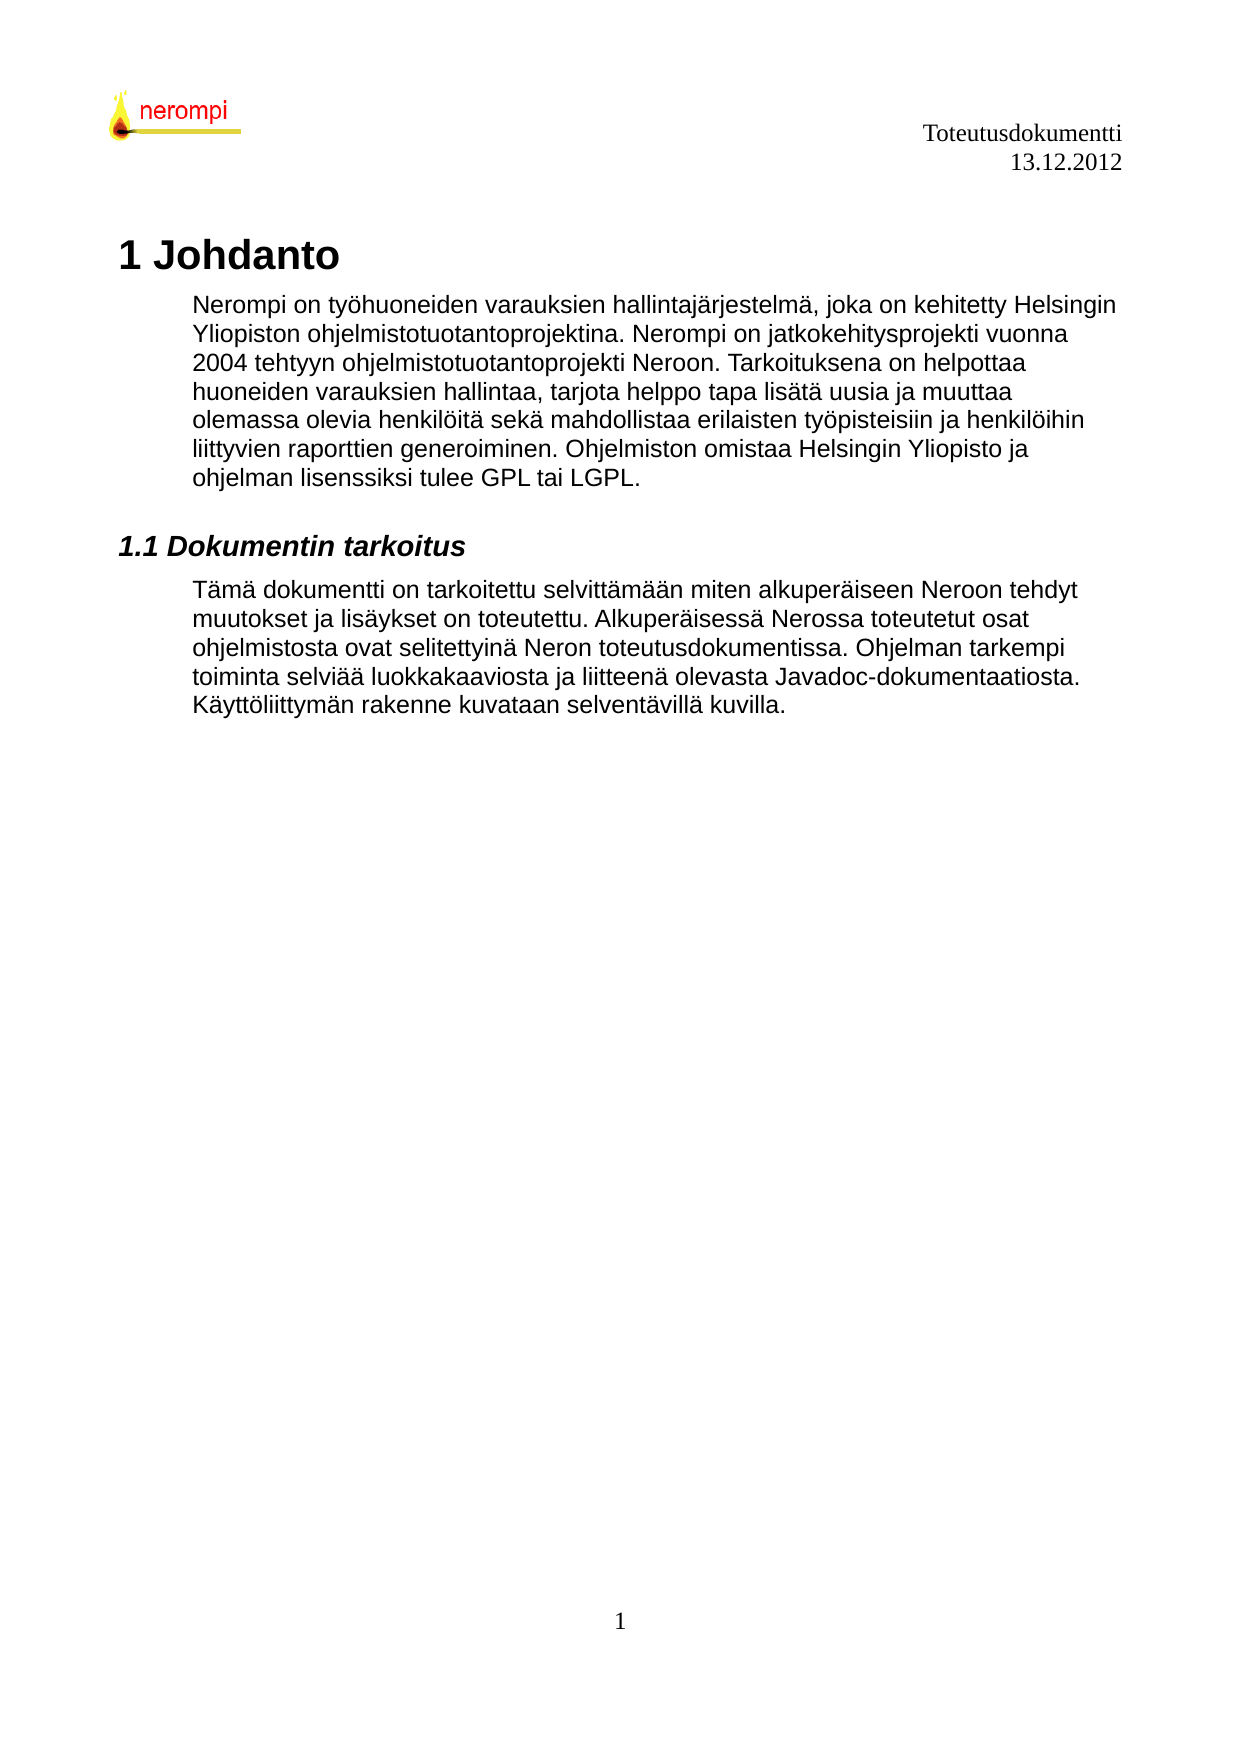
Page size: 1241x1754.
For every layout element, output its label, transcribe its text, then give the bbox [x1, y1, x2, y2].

text Tämä dokumentti on tarkoitettu selvittämään miten alkuperäiseen Neroon tehdyt muutokset ja lisäykset on toteutettu. Alkuperäisessä Nerossa toteutetut osat ohjelmistosta ovat selitettyinä Neron toteutusdokumentissa. Ohjelman tarkempi toiminta selviää luokkakaaviosta ja liitteenä olevasta Javadoc-dokumentaatiosta. Käyttöliittymän rakenne kuvataan selventävillä kuvilla. [192, 575, 1122, 719]
subtitle 1.1 Dokumentin tarkoitus [118, 529, 1122, 563]
subtitle 1 Johdanto [118, 230, 1122, 278]
text Nerompi on työhuoneiden varauksien hallintajärjestelmä, joka on kehitetty Helsingin Yliopiston ohjelmistotuotantoprojektina. Nerompi on jatkokehitysprojekti vuonna 2004 tehtyyn ohjelmistotuotantoprojekti Neroon. Tarkoituksena on helpottaa huoneiden varauksien hallintaa, tarjota helppo tapa lisätä uusia ja muuttaa olemassa olevia henkilöitä sekä mahdollistaa erilaisten työpisteisiin ja henkilöihin liittyvien raporttien generoiminen. Ohjelmiston omistaa Helsingin Yliopisto ja ohjelman lisenssiksi tulee GPL tai LGPL. [192, 291, 1122, 492]
picture [107, 86, 255, 145]
